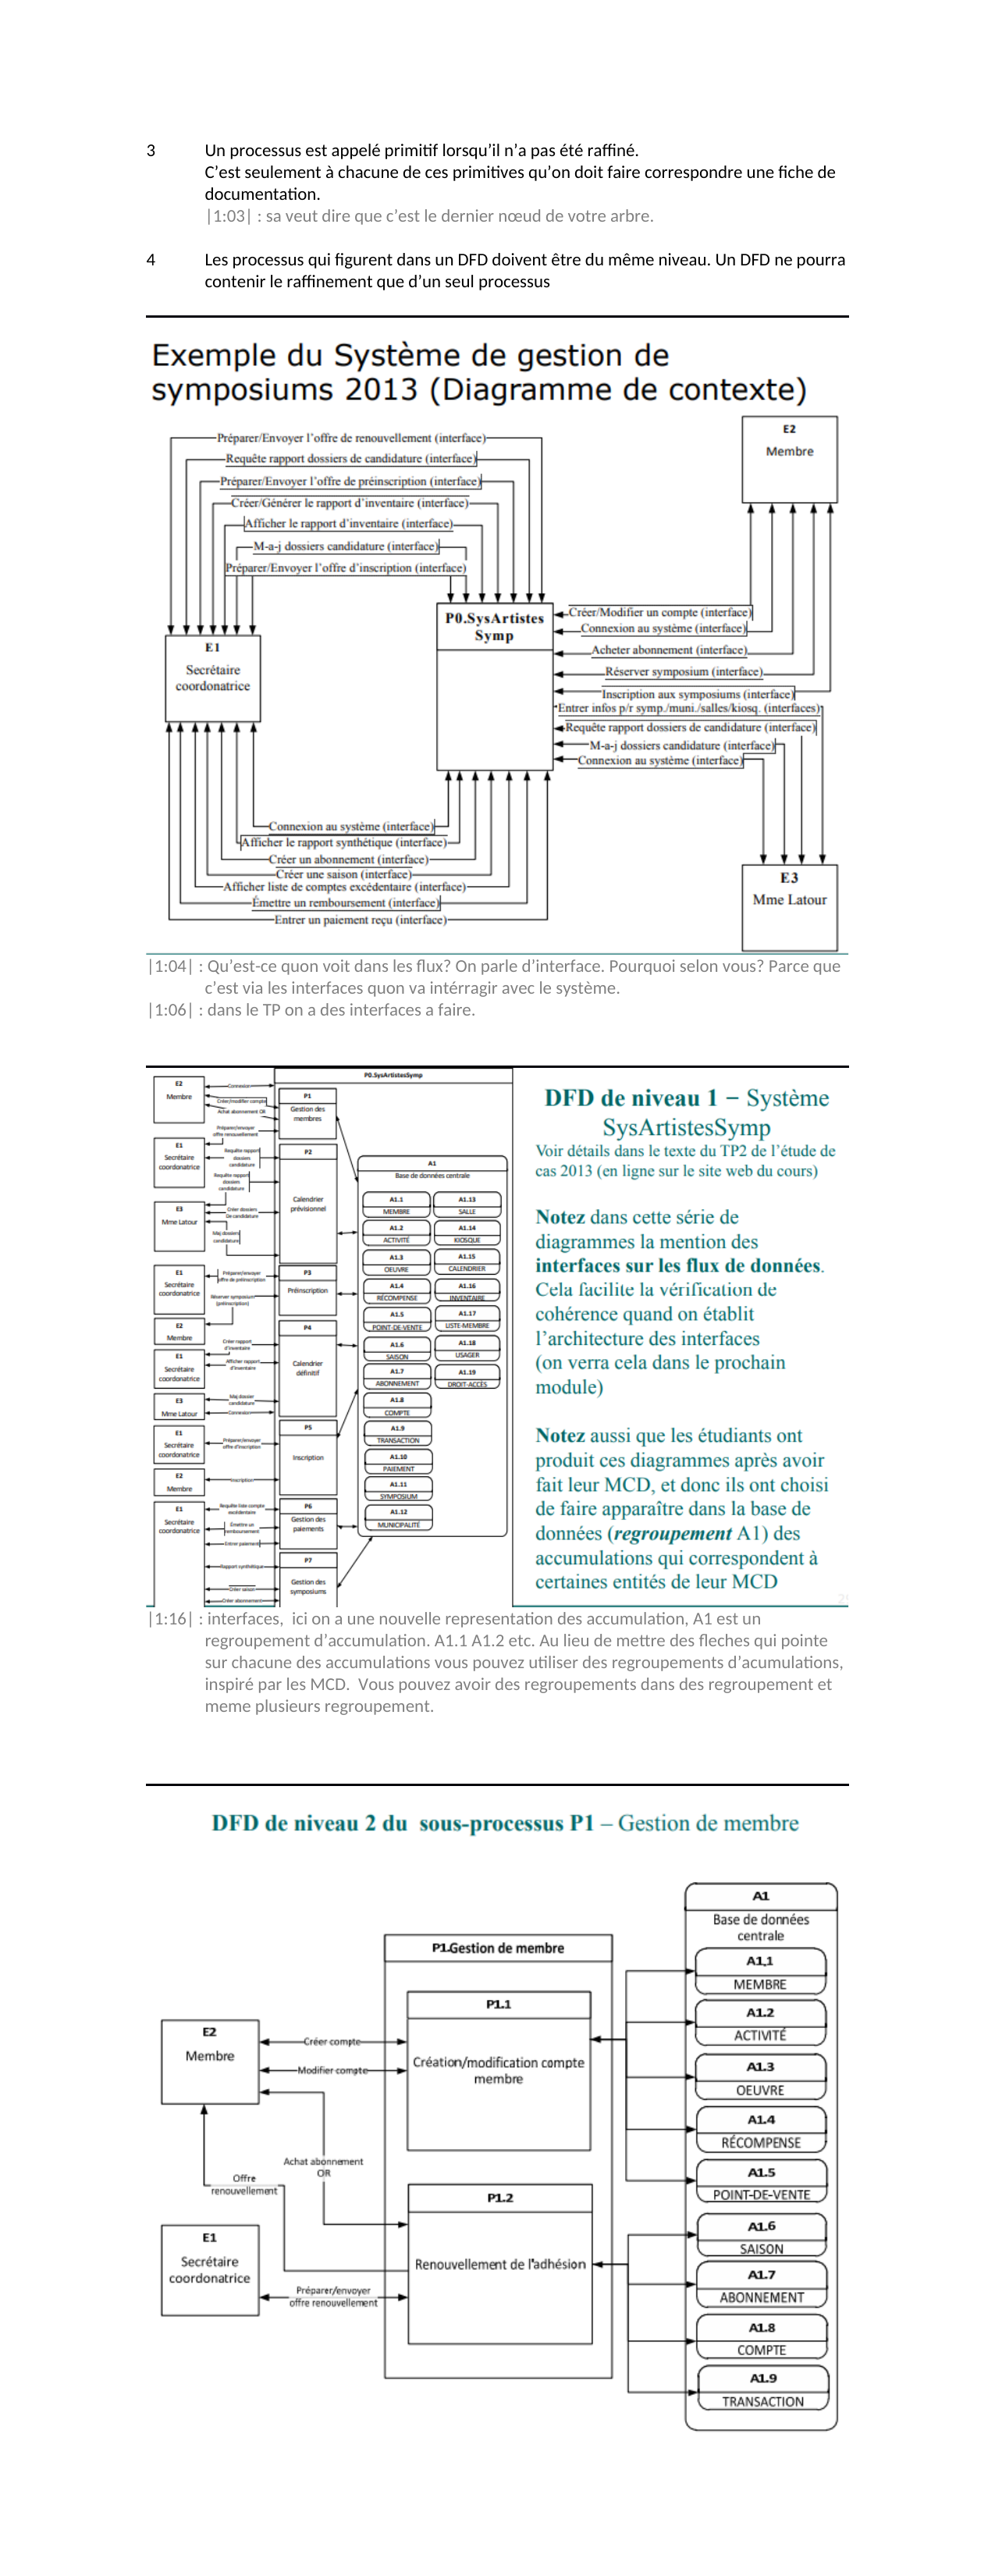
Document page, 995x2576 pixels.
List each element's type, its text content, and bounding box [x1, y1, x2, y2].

text C’est seulement à chacune de ces primitives qu’on doit faire correspondre une fiche de documentation. [204, 161, 849, 205]
text 4 Les processus qui figurent dans un DFD doivent être du même niveau. Un DFD ne pourra contenir le raffinement que d’un seul processus [146, 248, 849, 292]
text 3 Un processus est appelé primitif lorsqu’il n’a pas été raffiné. [146, 139, 849, 161]
text |1:04| : Qu’est-ce quon voit dans les flux? On parle d’interface. Pourquoi selon vous? Parce que c’est via les interfaces quon va intérragir avec le système. [146, 955, 849, 998]
picture [146, 340, 849, 955]
text |1:03| : sa veut dire que c’est le dernier nœud de votre arbre. [204, 205, 849, 226]
text |1:06| : dans le TP on a des interfaces a faire. [146, 998, 849, 1020]
picture [146, 1808, 849, 2442]
picture [146, 1068, 849, 1607]
text |1:16| : interfaces, ici on a une nouvelle representation des accumulation, A1 est un regroupement d’accumulation. A1.1 A1.2 etc. Au lieu de mettre des fleches qui pointe sur chacune des accumulations vous pouvez utiliser des regroupements d’acumulations, inspiré par les MCD. Vous pouvez avoir des regroupements dans des regroupement et meme plusieurs regroupement. [146, 1607, 849, 1717]
